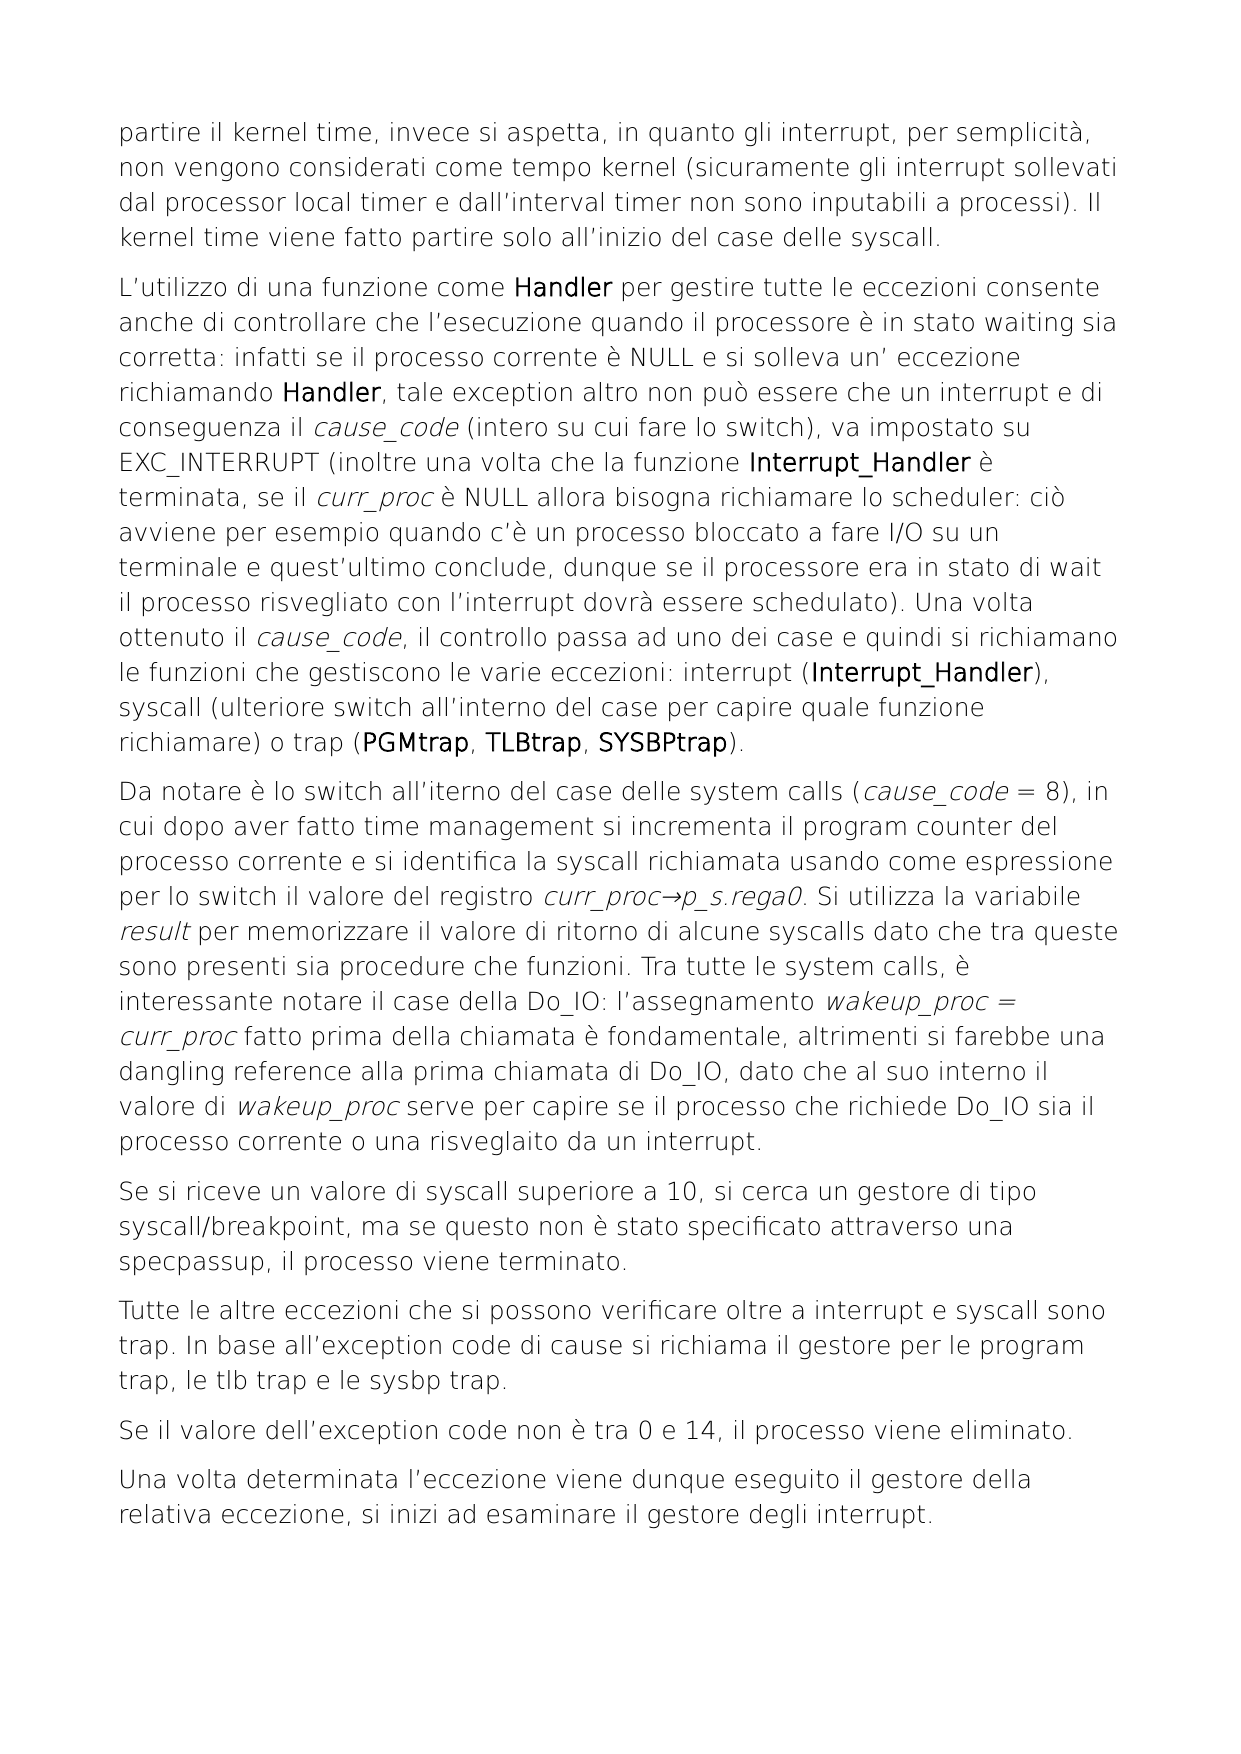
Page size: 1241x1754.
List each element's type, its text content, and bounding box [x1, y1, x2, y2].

text Una volta determinata l’eccezione viene dunque eseguito il gestore della relativa eccezione, si inizi ad esaminare il gestore degli interrupt. [118, 1466, 1122, 1530]
text Tutte le altre eccezioni che si possono verificare oltre a interrupt e syscall sono trap. In base all’exception code di cause si richiama il gestore per le program trap, le tlb trap e le sysbp trap. [118, 1296, 1122, 1396]
text Se il valore dell’exception code non è tra 0 e 14, il processo viene eliminato. [118, 1416, 1122, 1445]
text L’utilizzo di una funzione come Handler per gestire tutte le eccezioni consente anche di controllare che l’esecuzione quando il processore è in stato waiting sia corretta: infatti se il processo corrente è NULL e si solleva un’ eccezione richiamando Handler, tale exception altro non può essere che un interrupt e di conseguenza il cause_code (intero su cui fare lo switch), va impostato su EXC_INTERRUPT (inoltre una volta che la funzione Interrupt_Handler è terminata, se il curr_proc è NULL allora bisogna richiamare lo scheduler: ciò avviene per esempio quando c’è un processo bloccato a fare I/O su un terminale e quest’ultimo conclude, dunque se il processore era in stato di wait il processo risvegliato con l’interrupt dovrà essere schedulato). Una volta ottenuto il cause_code, il controllo passa ad uno dei case e quindi si richiamano le funzioni che gestiscono le varie eccezioni: interrupt (Interrupt_Handler), syscall (ulteriore switch all’interno del case per capire quale funzione richiamare) o trap (PGMtrap, TLBtrap, SYSBPtrap). [118, 273, 1122, 757]
text Da notare è lo switch all’iterno del case delle system calls (cause_code = 8), in cui dopo aver fatto time management si incrementa il program counter del processo corrente e si identifica la syscall richiamata usando come espressione per lo switch il valore del registro curr_proc→p_s.rega0. Si utilizza la variabile result per memorizzare il valore di ritorno di alcune syscalls dato che tra queste sono presenti sia procedure che funzioni. Tra tutte le system calls, è interessante notare il case della Do_IO: l’assegnamento wakeup_proc = curr_proc fatto prima della chiamata è fondamentale, altrimenti si farebbe una dangling reference alla prima chiamata di Do_IO, dato che al suo interno il valore di wakeup_proc serve per capire se il processo che richiede Do_IO sia il processo corrente o una risveglaito da un interrupt. [118, 777, 1122, 1156]
text partire il kernel time, invece si aspetta, in quanto gli interrupt, per semplicità, non vengono considerati come tempo kernel (sicuramente gli interrupt sollevati dal processor local timer e dall’interval timer non sono inputabili a processi). Il kernel time viene fatto partire solo all’inizio del case delle syscall. [118, 118, 1122, 252]
text Se si riceve un valore di syscall superiore a 10, si cerca un gestore di tipo syscall/breakpoint, ma se questo non è stato specificato attraverso una specpassup, il processo viene terminato. [118, 1177, 1122, 1276]
